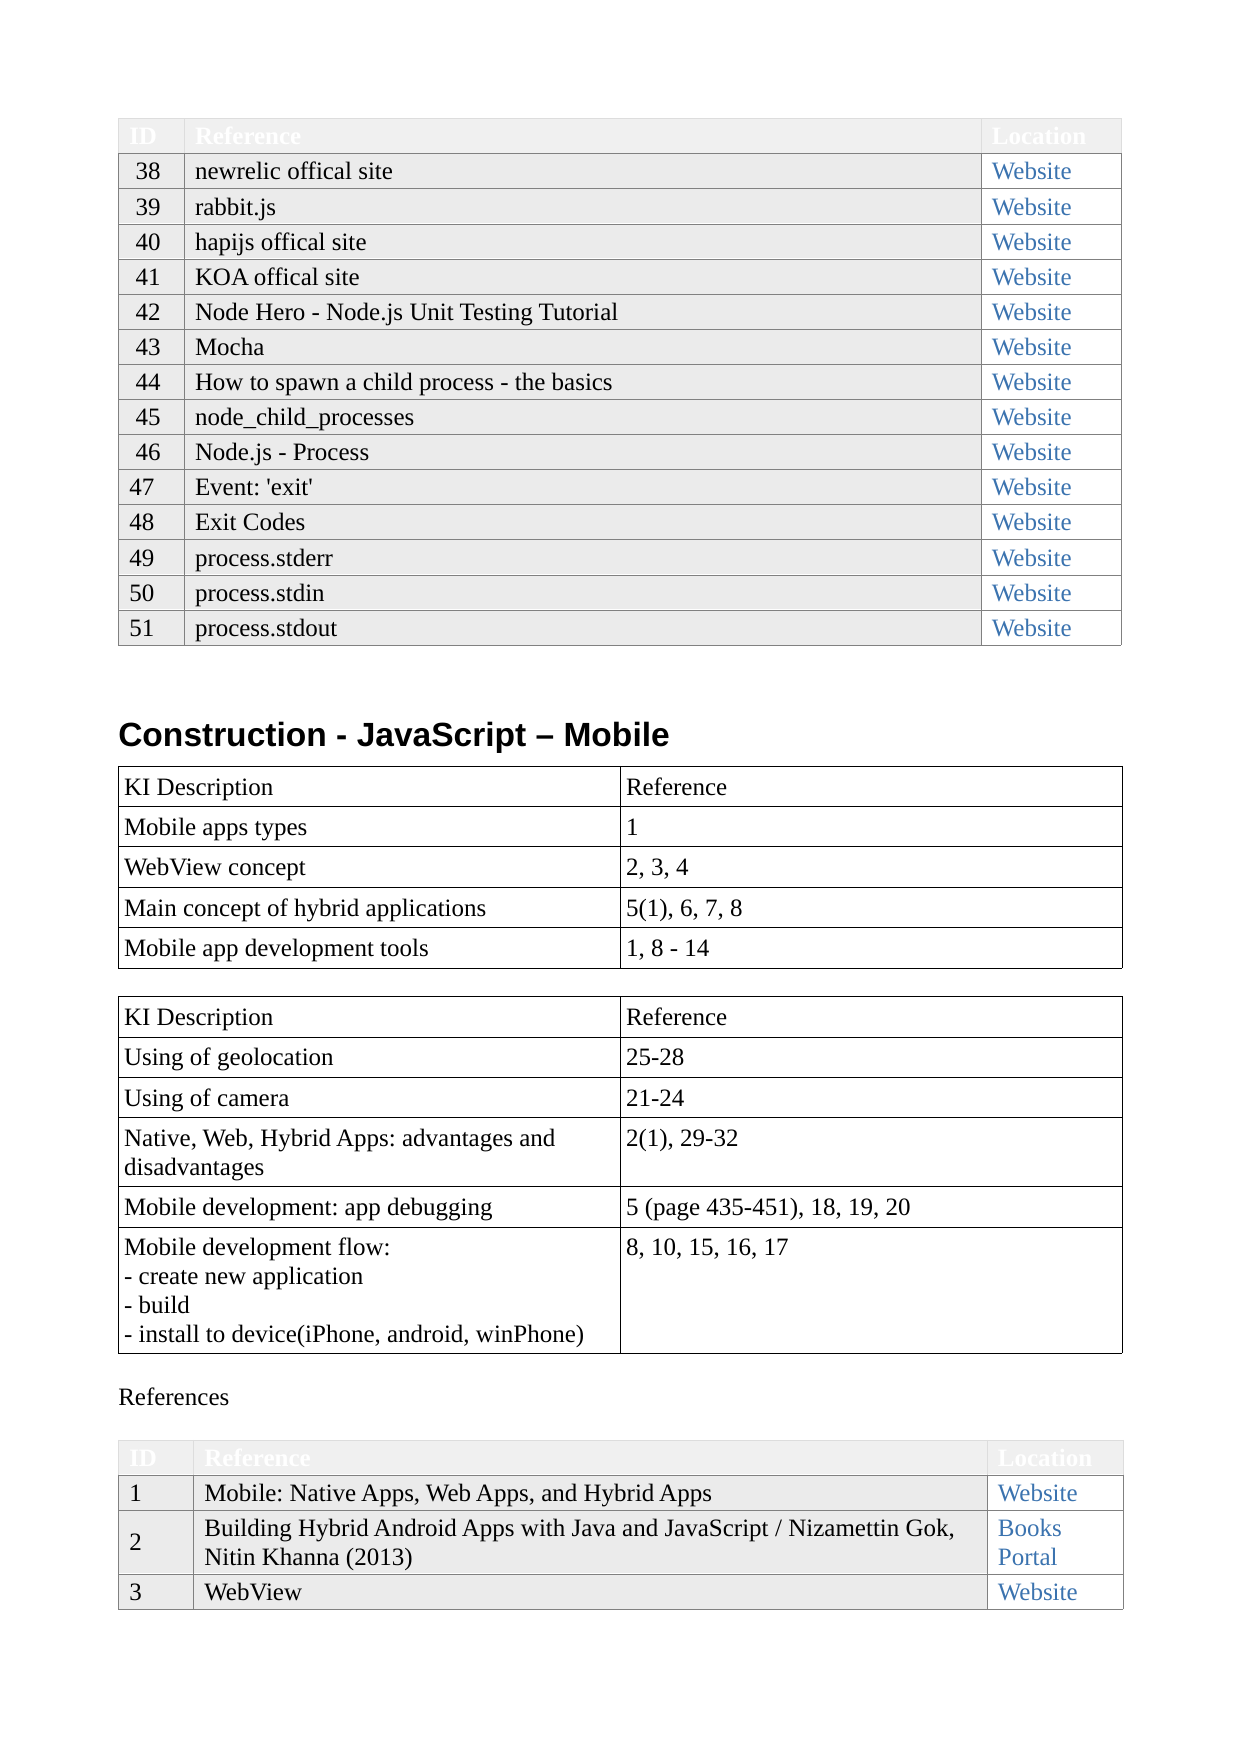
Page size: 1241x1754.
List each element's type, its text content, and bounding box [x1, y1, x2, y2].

table_cell Main concept of hybrid applications [119, 888, 620, 927]
table_header ID [119, 119, 184, 153]
table_cell 47 [119, 470, 184, 504]
table_cell 3 [119, 1575, 193, 1609]
table_cell Website [988, 1575, 1123, 1609]
table_cell rabbit.js [185, 189, 981, 223]
table_cell 51 [119, 611, 184, 645]
table_header Reference [621, 767, 1122, 806]
table_cell Mobile apps types [119, 807, 620, 846]
table_cell Website [982, 225, 1121, 258]
table_cell Website [982, 505, 1121, 539]
table_cell Website [982, 365, 1121, 399]
table_cell 38 [119, 154, 184, 188]
table_cell Mobile development flow: - create new application - build - install to device(iPhone, android, winPhone) [119, 1228, 620, 1353]
table_cell 42 [119, 295, 184, 329]
table_cell process.stdout [185, 611, 981, 645]
table_cell 43 [119, 330, 184, 364]
table_cell 5(1), 6, 7, 8 [621, 888, 1122, 927]
table_header ID [119, 1441, 193, 1474]
table_header KI Description [119, 997, 620, 1037]
table_cell Native, Web, Hybrid Apps: advantages and disadvantages [119, 1118, 620, 1186]
table_cell Website [982, 154, 1121, 188]
table_cell 1 [621, 807, 1122, 846]
table_header Reference [185, 119, 981, 153]
table_cell Using of geolocation [119, 1038, 620, 1077]
table_cell Website [982, 400, 1121, 434]
table_cell 41 [119, 260, 184, 294]
table_cell Website [982, 295, 1121, 329]
table_cell 49 [119, 540, 184, 574]
table_header Reference [621, 997, 1122, 1037]
table_cell 50 [119, 576, 184, 609]
table_cell Website [982, 330, 1121, 364]
table_cell newrelic offical site [185, 154, 981, 188]
table_cell Website [988, 1476, 1123, 1510]
table_cell Exit Codes [185, 505, 981, 539]
table_cell 1 [119, 1476, 193, 1510]
text References [118, 1382, 1122, 1411]
table_cell Mocha [185, 330, 981, 364]
table_cell process.stderr [185, 540, 981, 574]
table_cell Event: 'exit' [185, 470, 981, 504]
table_cell 25-28 [621, 1038, 1122, 1077]
table_cell Node.js - Process [185, 435, 981, 469]
subtitle Construction - JavaScript – Mobile [118, 715, 1122, 753]
table_cell Building Hybrid Android Apps with Java and JavaScript / Nizamettin Gok, Nitin Khanna (2013) [194, 1511, 987, 1573]
table_cell 2 [119, 1511, 193, 1573]
table_cell Website [982, 435, 1121, 469]
table_cell 5 (page 435-451), 18, 19, 20 [621, 1187, 1122, 1227]
table_cell hapijs offical site [185, 225, 981, 258]
table_cell Books Portal [988, 1511, 1123, 1573]
table_cell Website [982, 576, 1121, 609]
table_cell Website [982, 260, 1121, 294]
table_header Location [982, 119, 1121, 153]
table_cell Using of camera [119, 1078, 620, 1117]
table_cell 39 [119, 189, 184, 223]
table_cell Website [982, 470, 1121, 504]
table_cell 1, 8 - 14 [621, 928, 1122, 967]
table_cell node_child_processes [185, 400, 981, 434]
table_cell 45 [119, 400, 184, 434]
table_cell Mobile: Native Apps, Web Apps, and Hybrid Apps [194, 1476, 987, 1510]
table_cell 8, 10, 15, 16, 17 [621, 1228, 1122, 1353]
table_cell Website [982, 611, 1121, 645]
table_cell How to spawn a child process - the basics [185, 365, 981, 399]
table_cell 2(1), 29-32 [621, 1118, 1122, 1186]
table_cell WebView [194, 1575, 987, 1609]
table_cell 40 [119, 225, 184, 258]
table_header Location [988, 1441, 1123, 1474]
table_cell 44 [119, 365, 184, 399]
table_cell KOA offical site [185, 260, 981, 294]
table_cell Node Hero - Node.js Unit Testing Tutorial [185, 295, 981, 329]
table_cell Mobile app development tools [119, 928, 620, 967]
table_cell 48 [119, 505, 184, 539]
table_cell 2, 3, 4 [621, 847, 1122, 887]
table_cell 21-24 [621, 1078, 1122, 1117]
table_cell Website [982, 540, 1121, 574]
table_cell WebView concept [119, 847, 620, 887]
table_cell 46 [119, 435, 184, 469]
table_header Reference [194, 1441, 987, 1474]
table_cell Website [982, 189, 1121, 223]
table_cell Mobile development: app debugging [119, 1187, 620, 1227]
table_header KI Description [119, 767, 620, 806]
table_cell process.stdin [185, 576, 981, 609]
